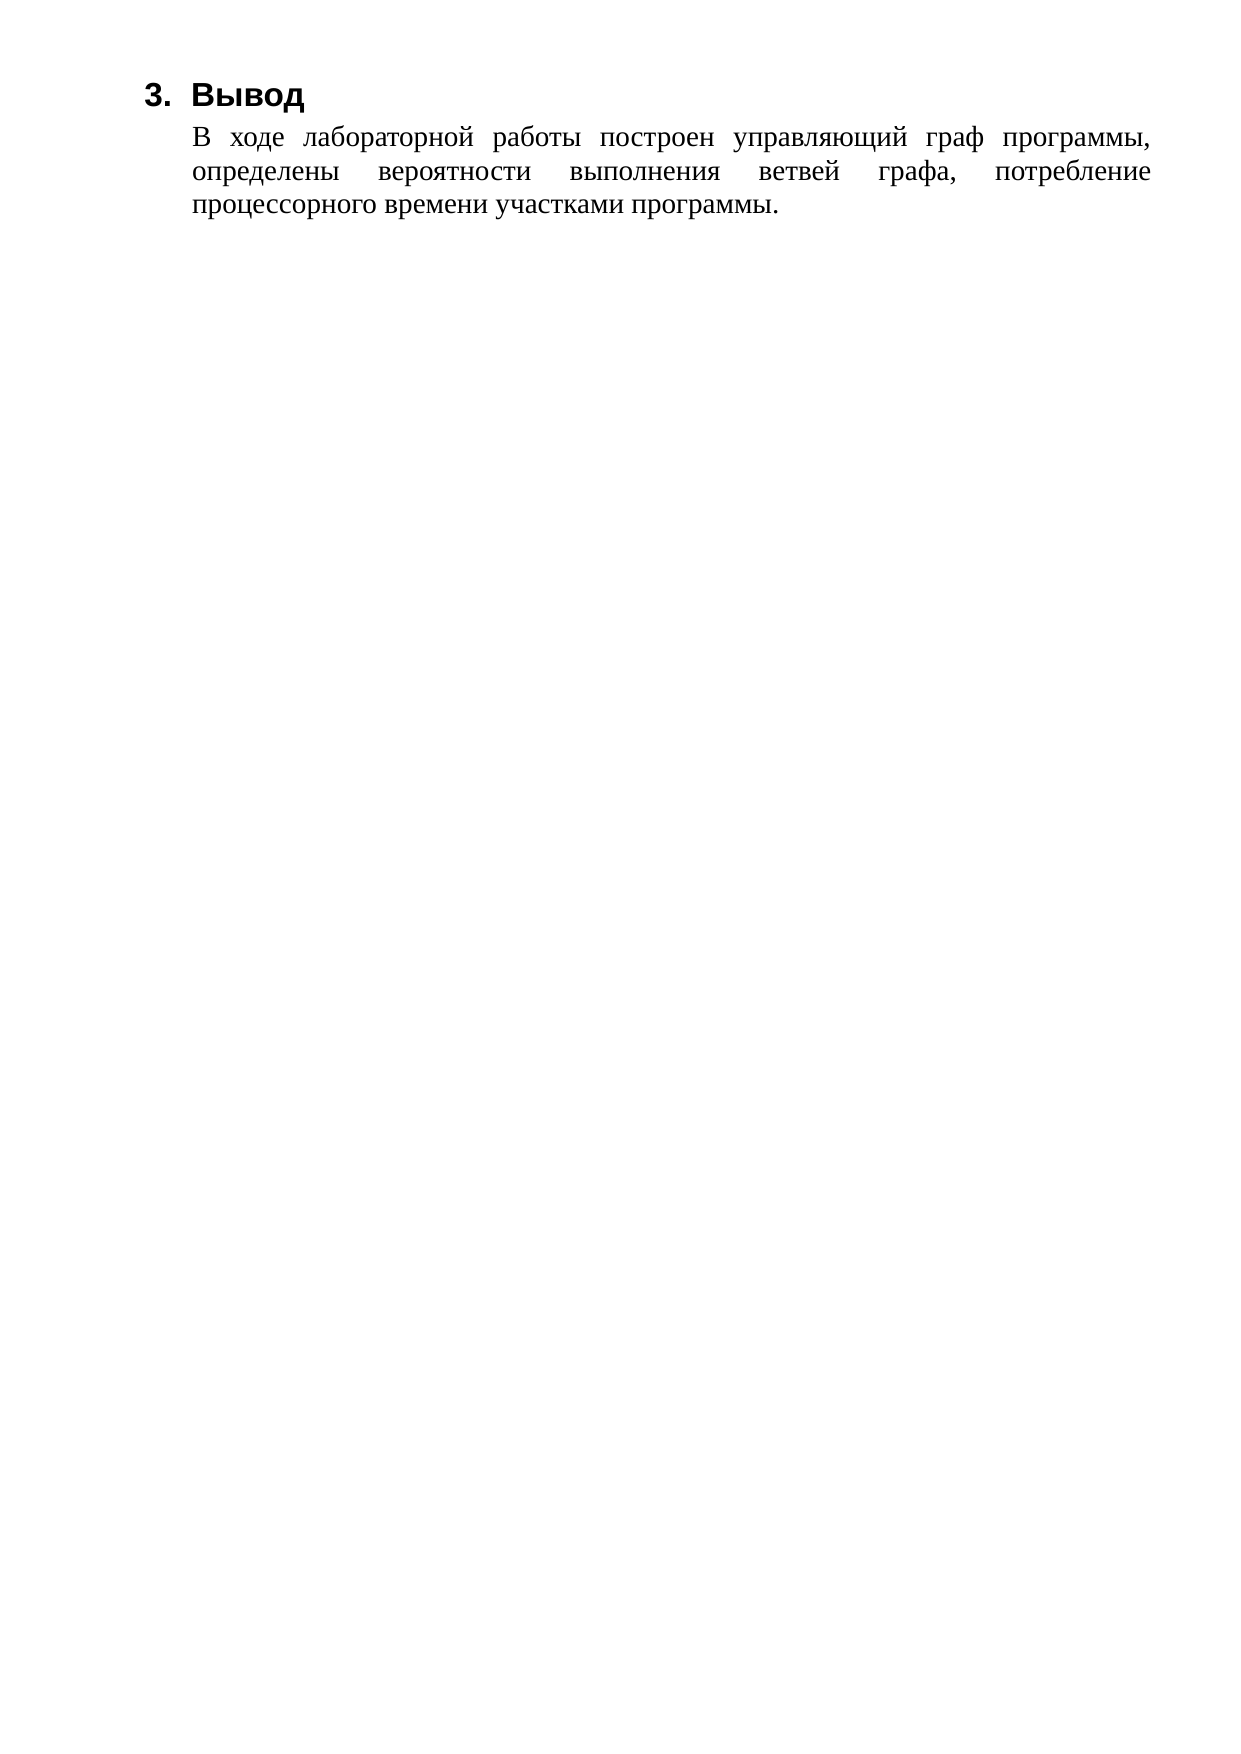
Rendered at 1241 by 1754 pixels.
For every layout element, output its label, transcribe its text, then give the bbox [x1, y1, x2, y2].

subtitle Вывод [144, 75, 1152, 113]
text В ходе лабораторной работы построен управляющий граф программы, определены вероятности выполнения ветвей графа, потребление процессорного времени участками программы. [192, 119, 1152, 220]
